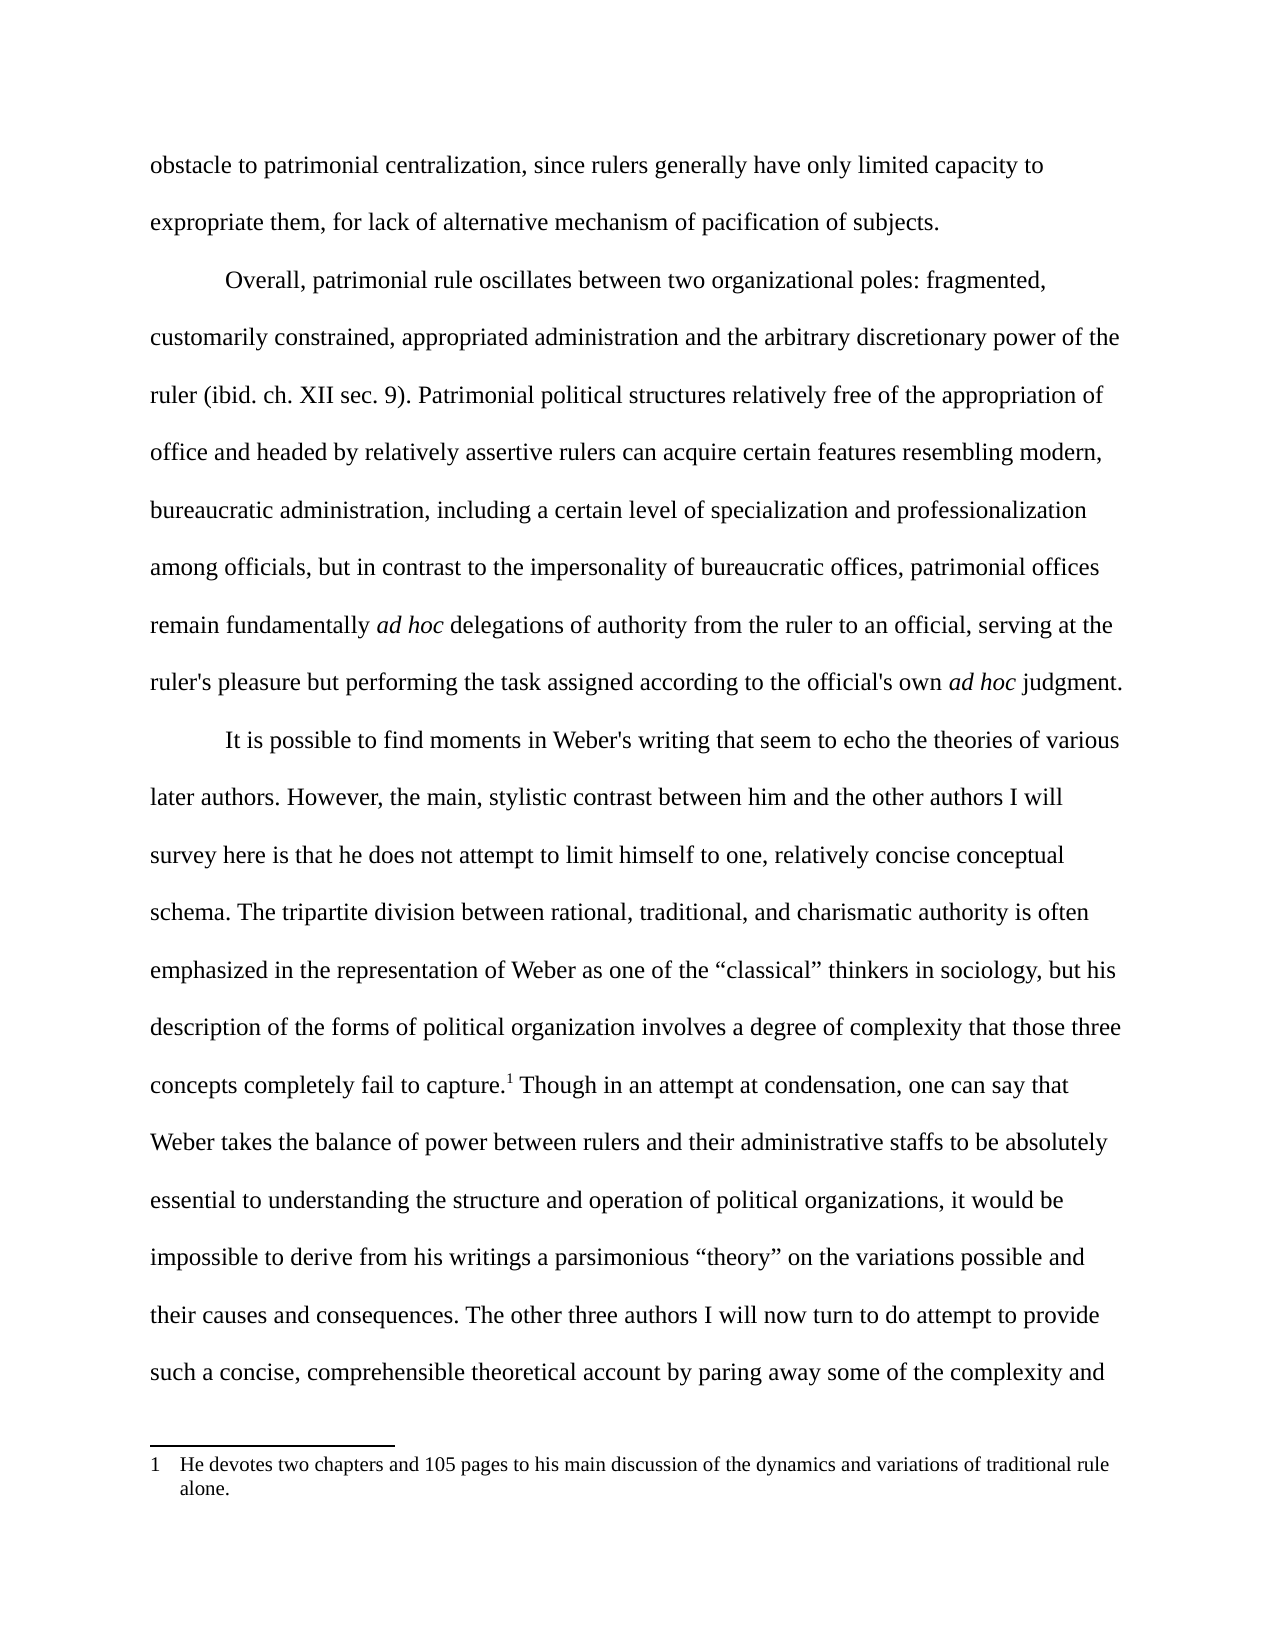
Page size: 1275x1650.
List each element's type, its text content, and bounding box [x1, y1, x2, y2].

text It is possible to find moments in Weber's writing that seem to echo the theories of various later authors. However, the main, stylistic contrast between him and the other authors I will survey here is that he does not attempt to limit himself to one, relatively concise conceptual schema. The tripartite division between rational, traditional, and charismatic authority is often emphasized in the representation of Weber as one of the “classical” thinkers in sociology, but his description of the forms of political organization involves a degree of complexity that those three concepts completely fail to capture. Though in an attempt at condensation, one can say that Weber takes the balance of power between rulers and their administrative staffs to be absolutely essential to understanding the structure and operation of political organizations, it would be impossible to derive from his writings a parsimonious “theory” on the variations possible and their causes and consequences. The other three authors I will now turn to do attempt to provide such a concise, comprehensible theoretical account by paring away some of the complexity and [150, 725, 1125, 1386]
text Overall, patrimonial rule oscillates between two organizational poles: fragmented, customarily constrained, appropriated administration and the arbitrary discretionary power of the ruler (ibid. ch. XII sec. 9). Patrimonial political structures relatively free of the appropriation of office and headed by relatively assertive rulers can acquire certain features resembling modern, bureaucratic administration, including a certain level of specialization and professionalization among officials, but in contrast to the impersonality of bureaucratic offices, patrimonial offices remain fundamentally ad hoc delegations of authority from the ruler to an official, serving at the ruler's pleasure but performing the task assigned according to the official's own ad hoc judgment. [150, 265, 1125, 696]
text He devotes two chapters and 105 pages to his main discussion of the dynamics and variations of traditional rule alone. [150, 1452, 1125, 1500]
text obstacle to patrimonial centralization, since rulers generally have only limited capacity to expropriate them, for lack of alternative mechanism of pacification of subjects. [150, 150, 1125, 236]
